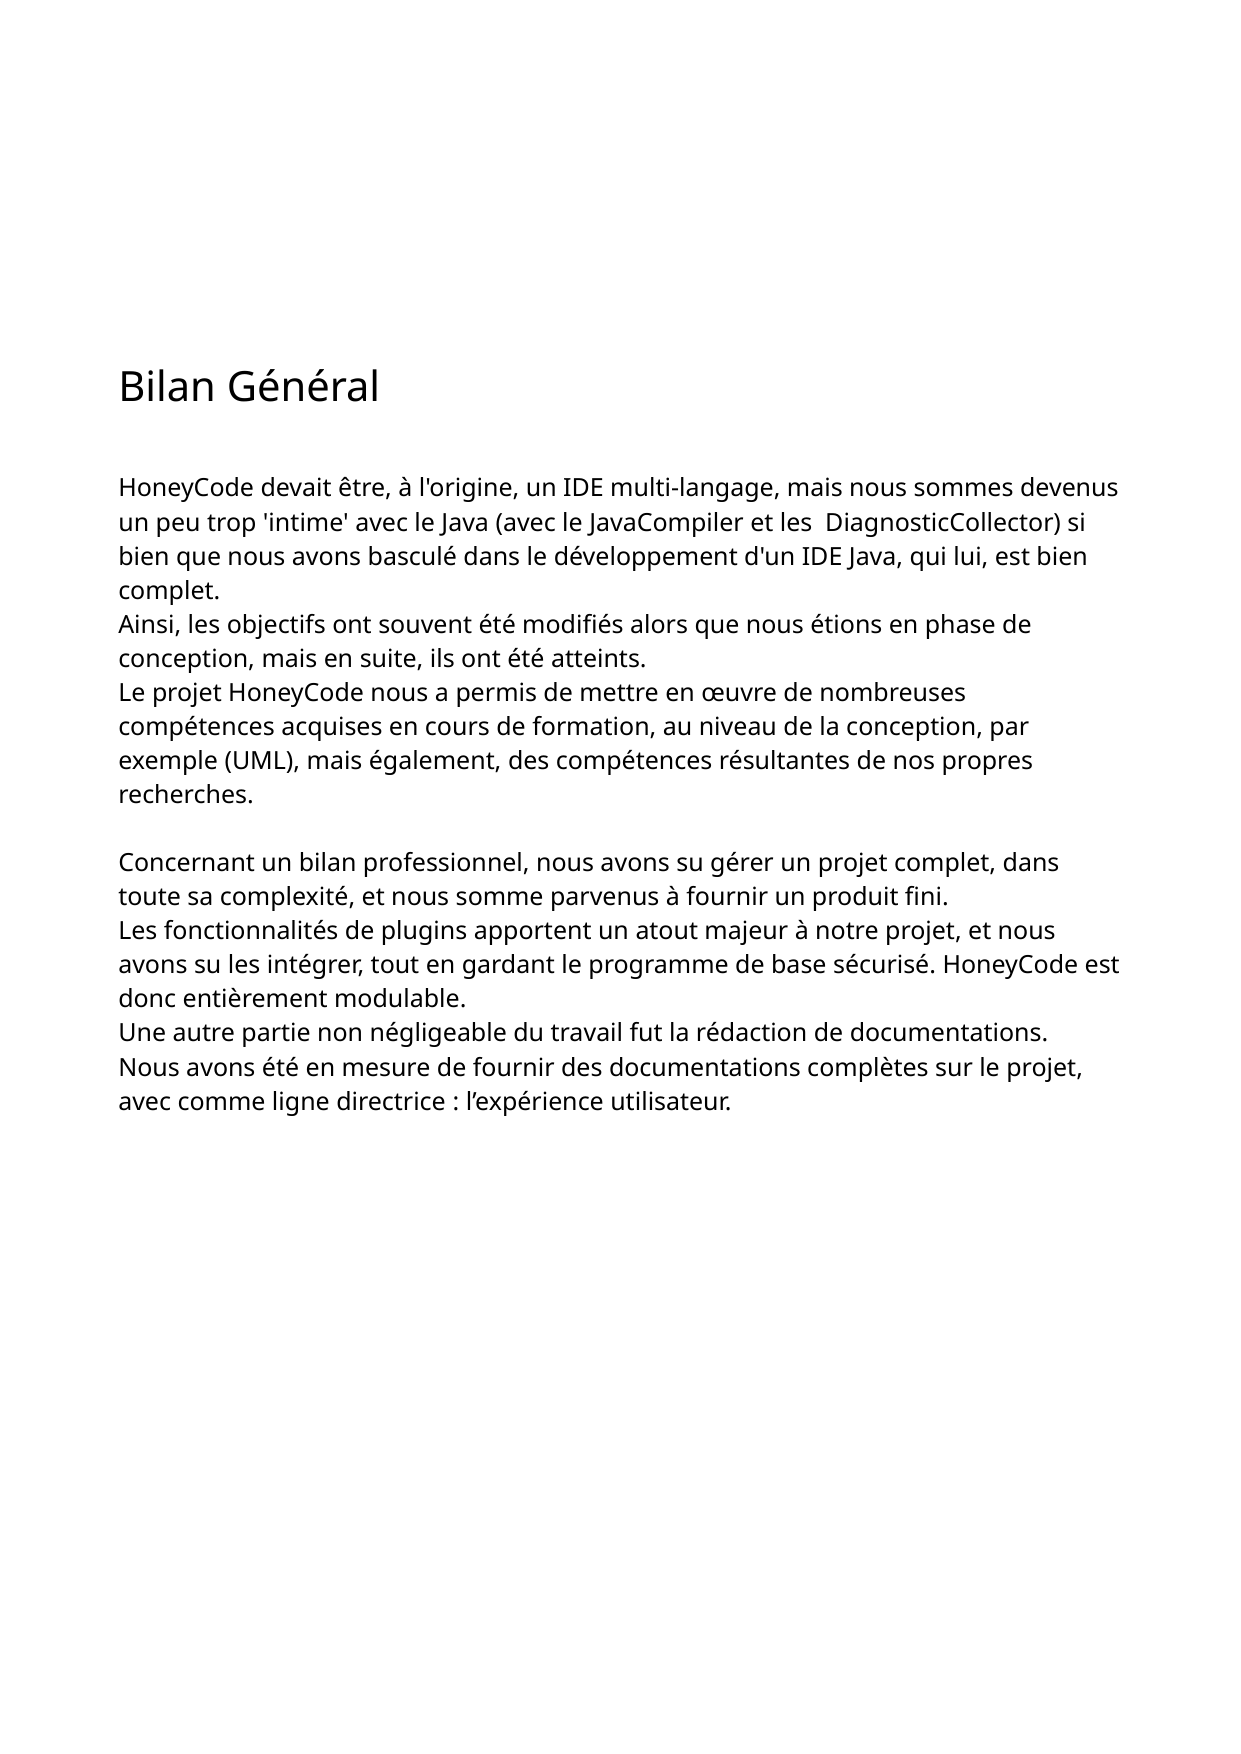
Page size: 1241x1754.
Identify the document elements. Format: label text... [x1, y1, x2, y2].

text Les fonctionnalités de plugins apportent un atout majeur à notre projet, et nous avons su les intégrer, tout en gardant le programme de base sécurisé. HoneyCode est donc entièrement modulable. [118, 913, 1122, 1015]
text Une autre partie non négligeable du travail fut la rédaction de documentations. [118, 1015, 1122, 1049]
text Ainsi, les objectifs ont souvent été modifiés alors que nous étions en phase de conception, mais en suite, ils ont été atteints. [118, 606, 1122, 674]
text Nous avons été en mesure de fournir des documentations complètes sur le projet, avec comme ligne directrice : l’expérience utilisateur. [118, 1049, 1122, 1117]
text HoneyCode devait être, à l'origine, un IDE multi-langage, mais nous sommes devenus un peu trop 'intime' avec le Java (avec le JavaCompiler et les DiagnosticCollector) si bien que nous avons basculé dans le développement d'un IDE Java, qui lui, est bien complet. [118, 470, 1122, 606]
text Le projet HoneyCode nous a permis de mettre en œuvre de nombreuses compétences acquises en cours de formation, au niveau de la conception, par exemple (UML), mais également, des compétences résultantes de nos propres recherches. [118, 674, 1122, 811]
text Bilan Général [118, 357, 1122, 413]
text Concernant un bilan professionnel, nous avons su gérer un projet complet, dans toute sa complexité, et nous somme parvenus à fournir un produit fini. [118, 845, 1122, 913]
